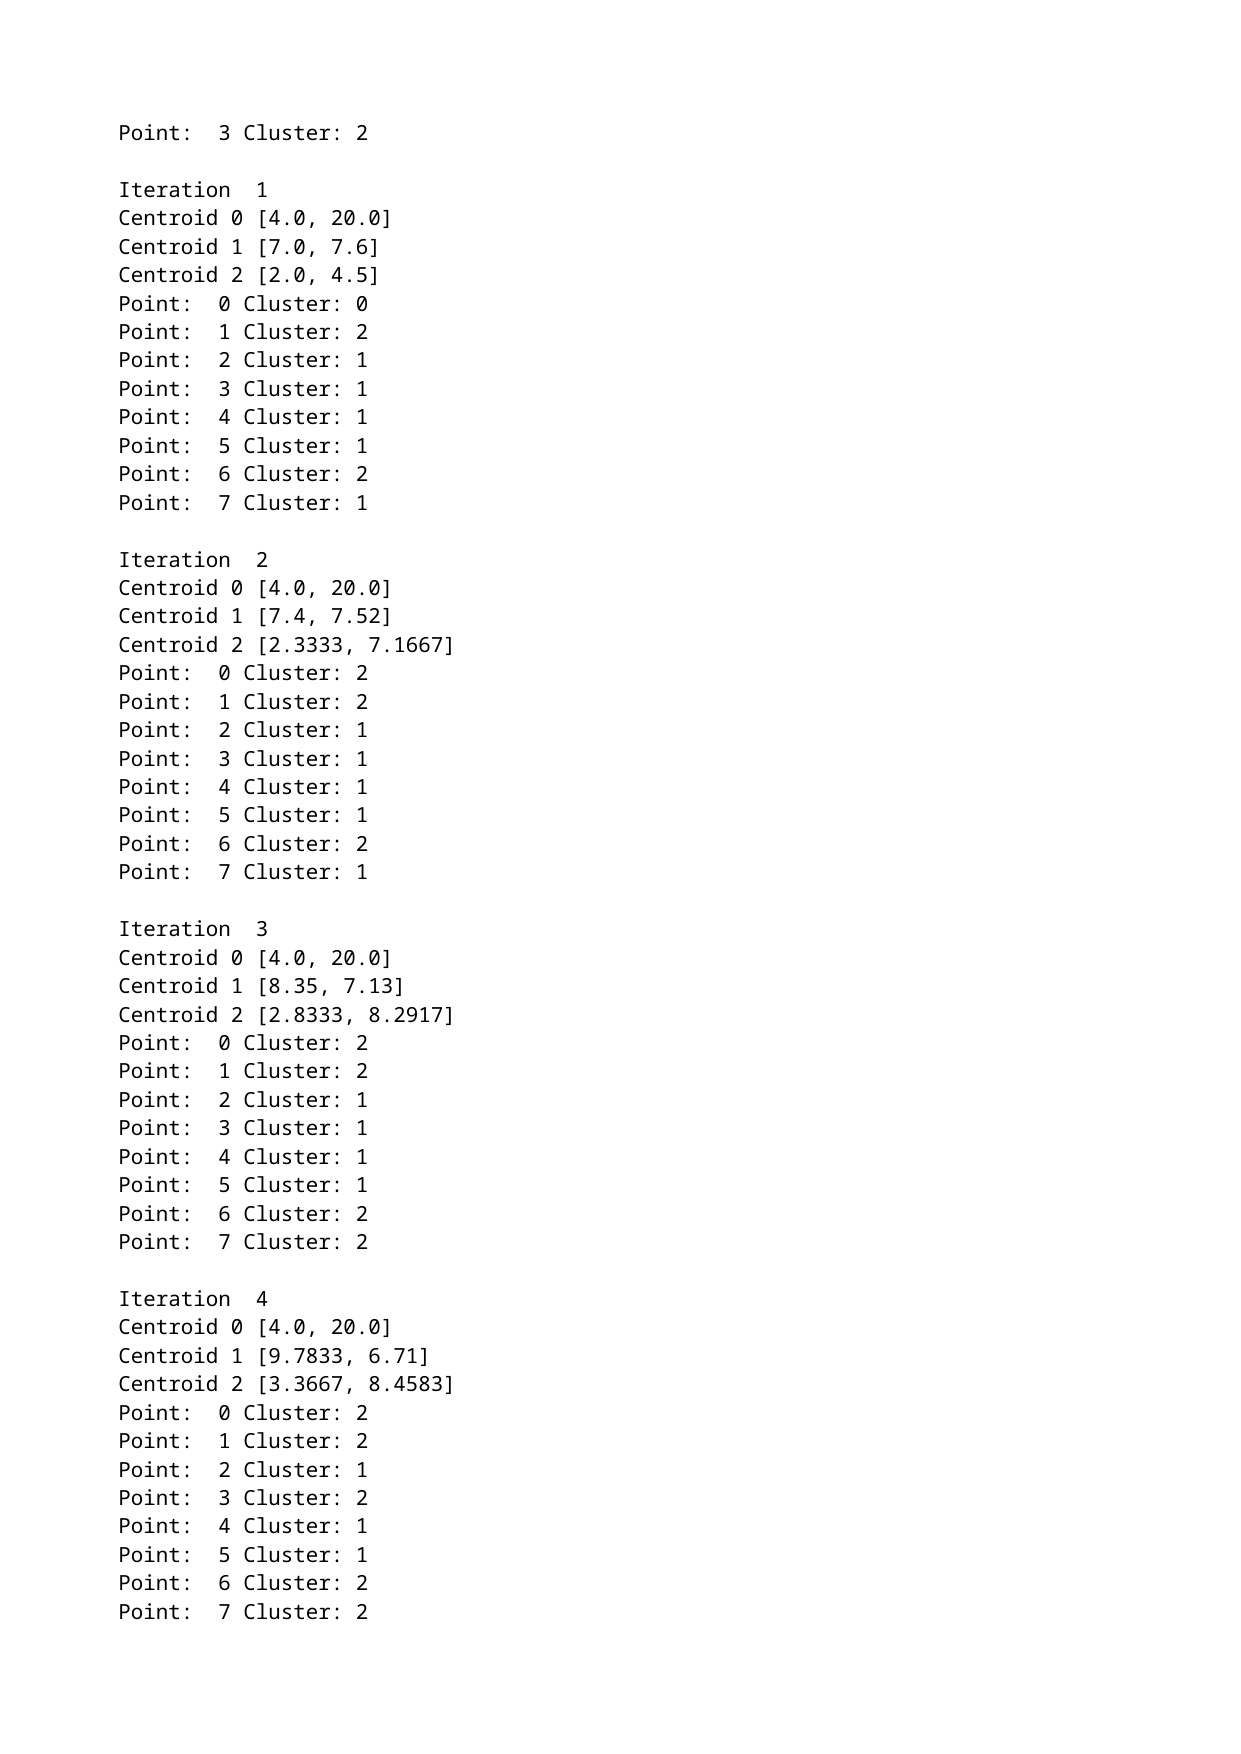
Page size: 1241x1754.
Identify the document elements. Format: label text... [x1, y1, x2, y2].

text Point: 2 Cluster: 1 [118, 1085, 1122, 1113]
text Point: 0 Cluster: 2 [118, 658, 1122, 687]
text Centroid 0 [4.0, 20.0] [118, 573, 1122, 602]
text Iteration 2 [118, 545, 1122, 573]
text Centroid 2 [2.3333, 7.1667] [118, 630, 1122, 658]
text Point: 1 Cluster: 2 [118, 317, 1122, 346]
text Point: 4 Cluster: 1 [118, 772, 1122, 801]
text Iteration 1 [118, 175, 1122, 203]
text Point: 3 Cluster: 1 [118, 744, 1122, 772]
text Point: 7 Cluster: 1 [118, 857, 1122, 886]
text Point: 0 Cluster: 2 [118, 1398, 1122, 1426]
text Point: 4 Cluster: 1 [118, 1512, 1122, 1540]
text Point: 6 Cluster: 2 [118, 1568, 1122, 1597]
text Point: 4 Cluster: 1 [118, 402, 1122, 431]
text Point: 2 Cluster: 1 [118, 715, 1122, 744]
text Centroid 1 [7.4, 7.52] [118, 602, 1122, 630]
text Iteration 4 [118, 1284, 1122, 1312]
text Centroid 1 [8.35, 7.13] [118, 971, 1122, 1000]
text Centroid 1 [9.7833, 6.71] [118, 1341, 1122, 1369]
text Point: 2 Cluster: 1 [118, 346, 1122, 374]
text Point: 0 Cluster: 2 [118, 1028, 1122, 1057]
text Centroid 0 [4.0, 20.0] [118, 203, 1122, 232]
text Centroid 2 [3.3667, 8.4583] [118, 1369, 1122, 1398]
text Centroid 2 [2.0, 4.5] [118, 260, 1122, 289]
text Point: 3 Cluster: 1 [118, 1113, 1122, 1142]
text Point: 1 Cluster: 2 [118, 1057, 1122, 1085]
text Point: 6 Cluster: 2 [118, 829, 1122, 857]
text Centroid 0 [4.0, 20.0] [118, 1312, 1122, 1341]
text Point: 6 Cluster: 2 [118, 459, 1122, 488]
text Point: 3 Cluster: 2 [118, 118, 1122, 147]
text Centroid 0 [4.0, 20.0] [118, 943, 1122, 971]
text Point: 1 Cluster: 2 [118, 687, 1122, 715]
text Centroid 2 [2.8333, 8.2917] [118, 1000, 1122, 1028]
text Point: 5 Cluster: 1 [118, 431, 1122, 459]
text Iteration 3 [118, 914, 1122, 943]
text Point: 0 Cluster: 0 [118, 289, 1122, 317]
text Centroid 1 [7.0, 7.6] [118, 232, 1122, 260]
text Point: 3 Cluster: 1 [118, 374, 1122, 402]
text Point: 5 Cluster: 1 [118, 1540, 1122, 1568]
text Point: 7 Cluster: 1 [118, 488, 1122, 516]
text Point: 1 Cluster: 2 [118, 1426, 1122, 1455]
text Point: 7 Cluster: 2 [118, 1227, 1122, 1256]
text Point: 2 Cluster: 1 [118, 1455, 1122, 1483]
text Point: 5 Cluster: 1 [118, 1170, 1122, 1199]
text Point: 4 Cluster: 1 [118, 1142, 1122, 1170]
text Point: 5 Cluster: 1 [118, 801, 1122, 829]
text Point: 7 Cluster: 2 [118, 1597, 1122, 1625]
text Point: 6 Cluster: 2 [118, 1199, 1122, 1227]
text Point: 3 Cluster: 2 [118, 1483, 1122, 1512]
